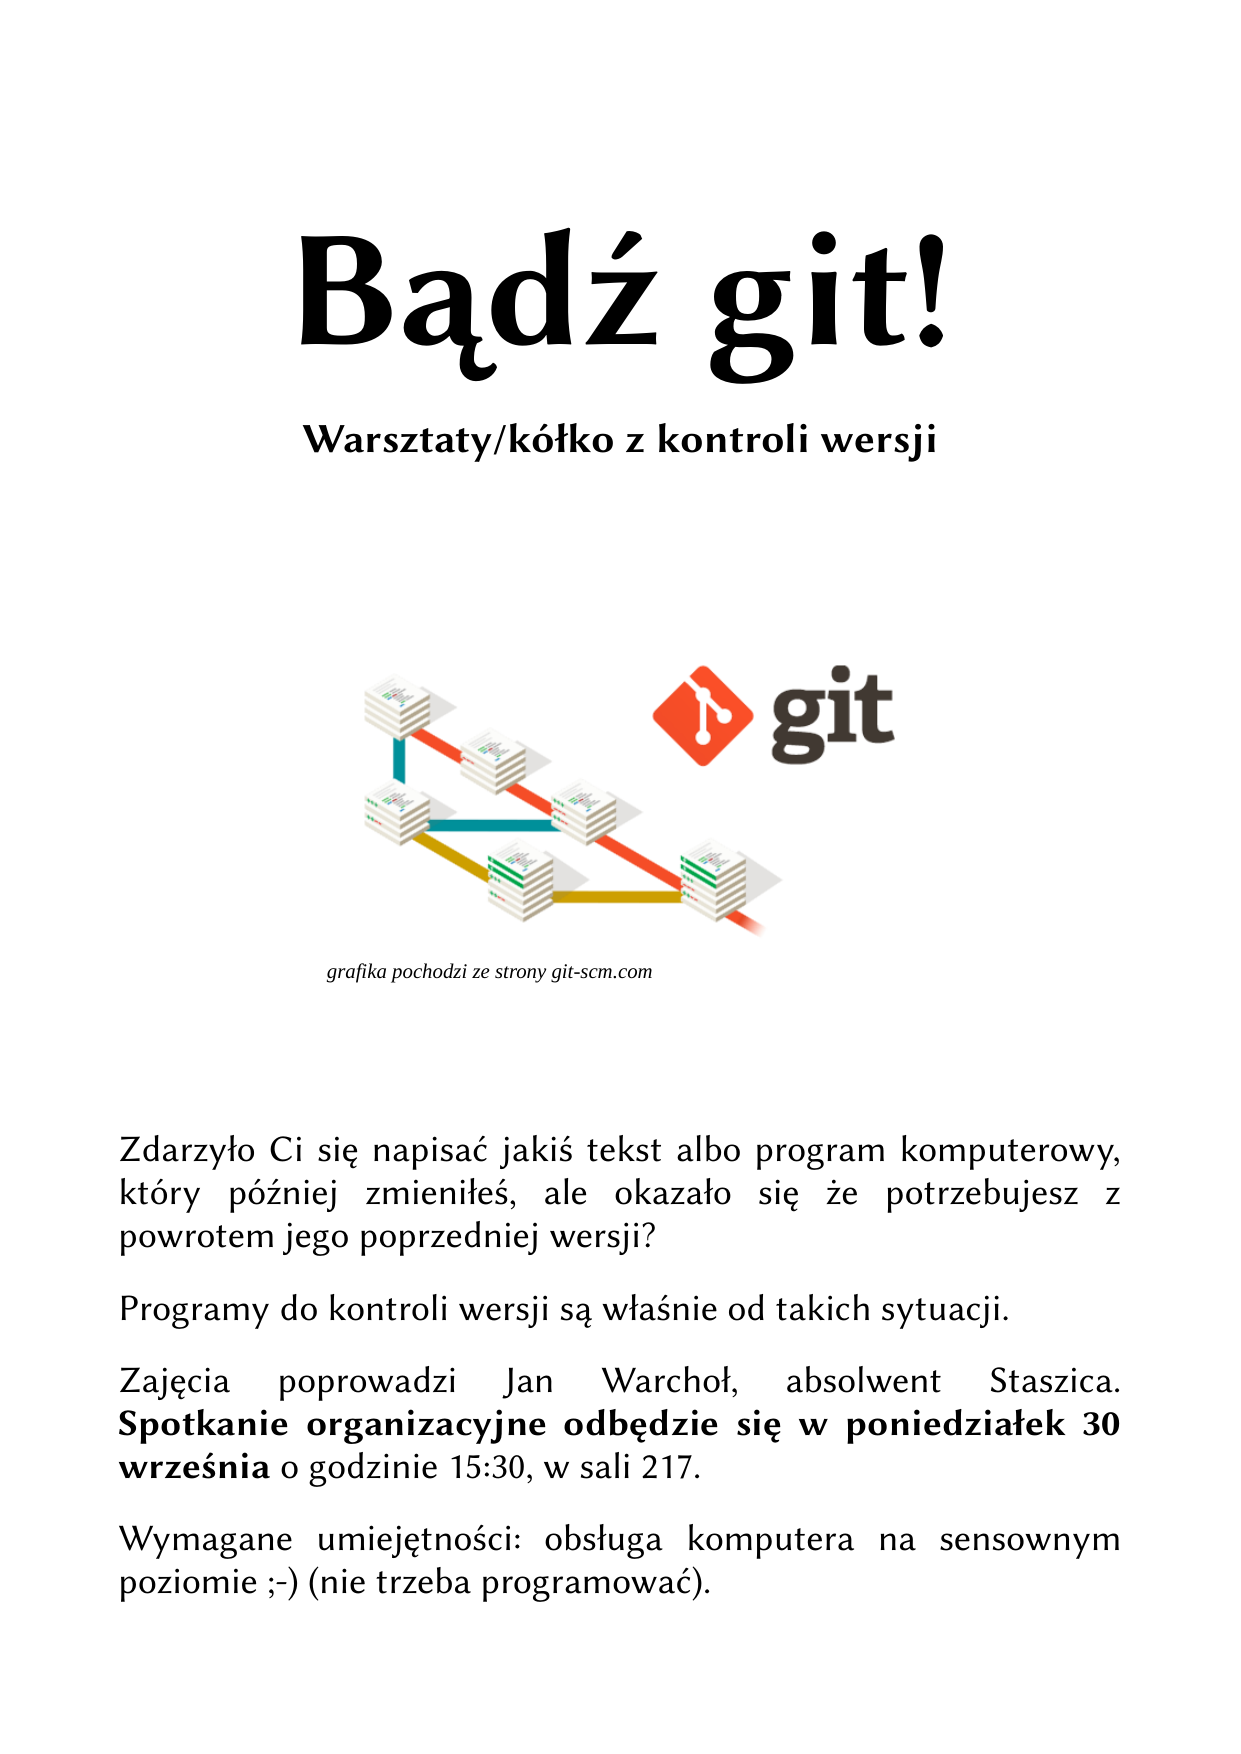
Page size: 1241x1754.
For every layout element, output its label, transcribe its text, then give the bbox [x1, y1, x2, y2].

text Programy do kontroli wersji są właśnie od takich sytuacji. [118, 1286, 1122, 1329]
text Zdarzyło Ci się napisać jakiś tekst albo program komputerowy, który później zmieniłeś, ale okazało się że potrzebujesz z powrotem jego poprzedniej wersji? [118, 1128, 1122, 1256]
text Warsztaty/kółko z kontroli wersji [118, 416, 1122, 463]
picture [326, 628, 949, 959]
text Zajęcia poprowadzi Jan Warchoł, absolwent Staszica. Spotkanie organizacyjne odbędzie się w poniedziałek 30 września o godzinie 15:30, w sali 217. [118, 1359, 1122, 1487]
text grafika pochodzi ze strony git-scm.com [327, 959, 948, 983]
text Bądź git! [118, 196, 1122, 386]
text Wymagane umiejętności: obsługa komputera na sensownym poziomie ;-) (nie trzeba programować). [118, 1517, 1122, 1603]
